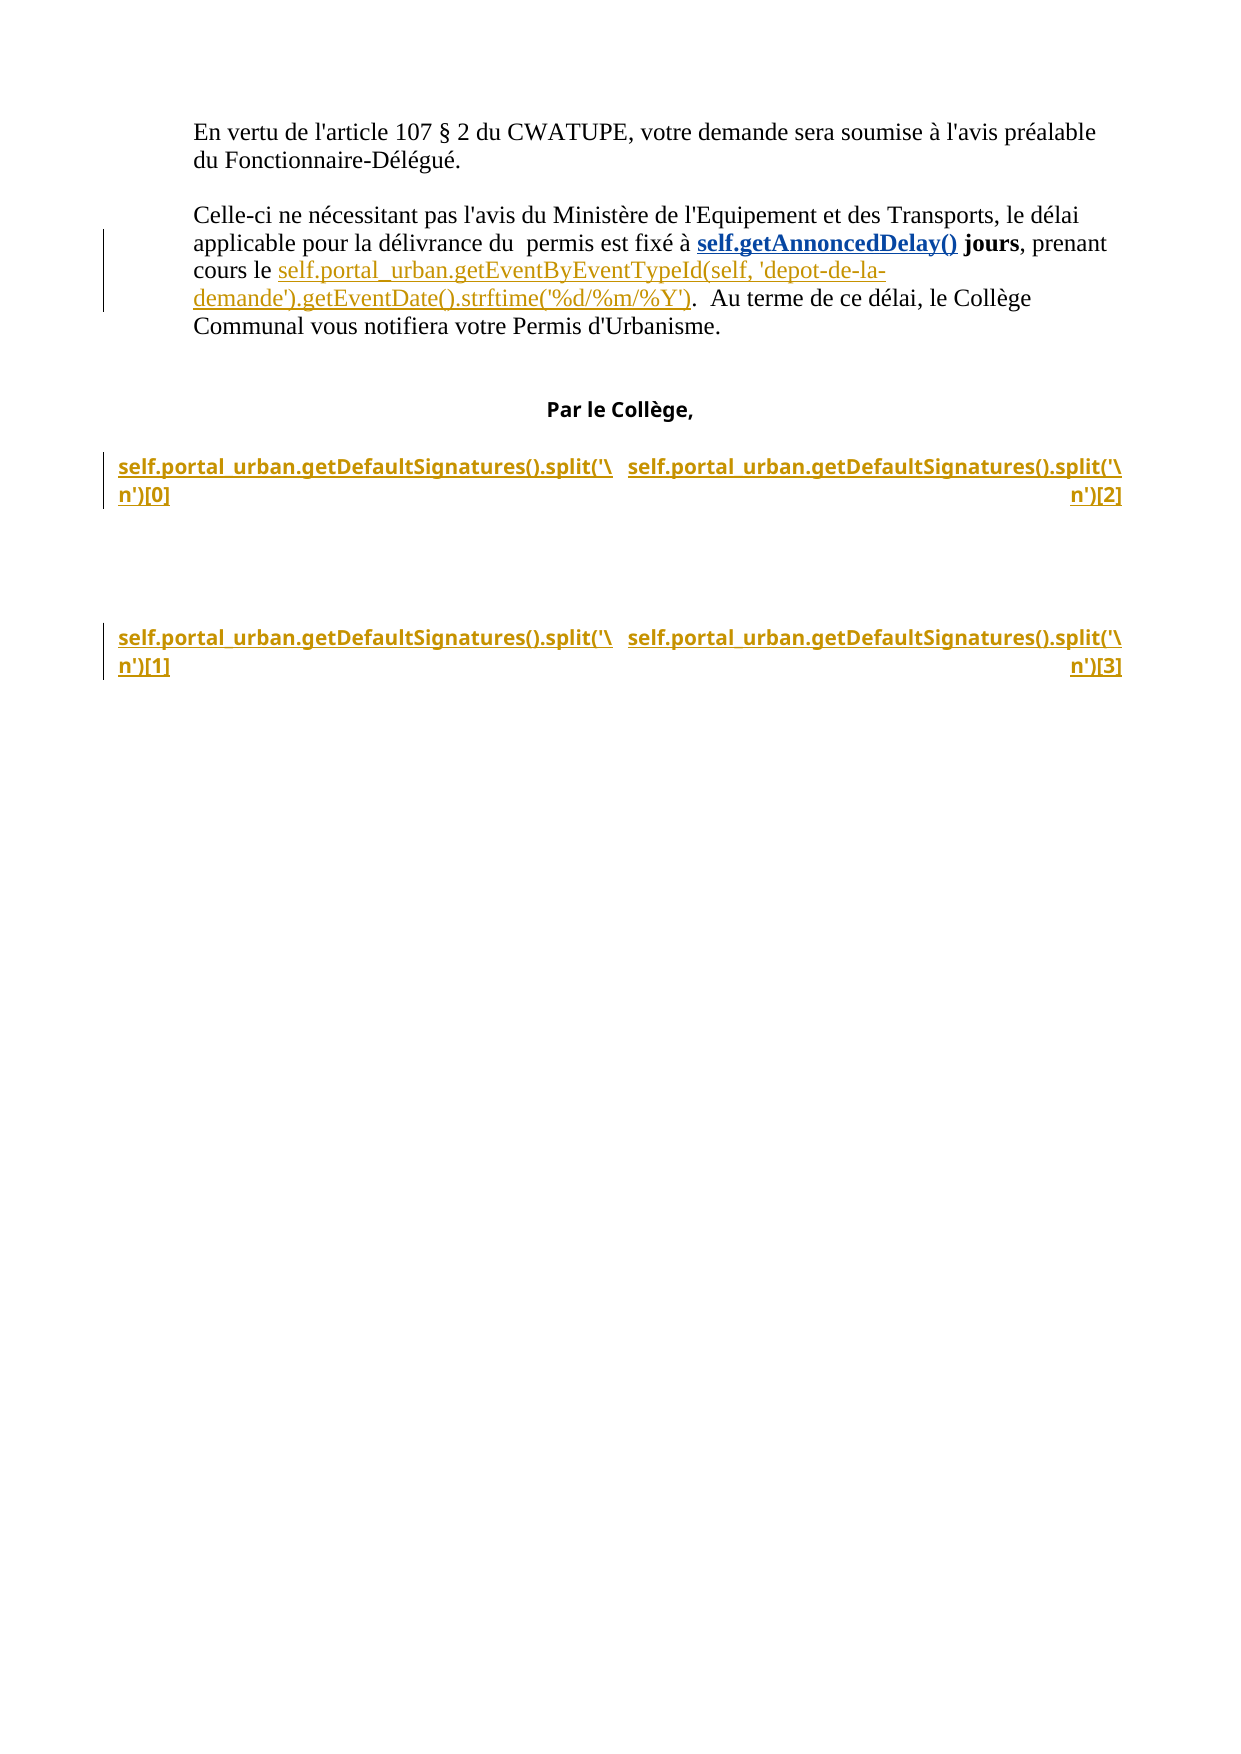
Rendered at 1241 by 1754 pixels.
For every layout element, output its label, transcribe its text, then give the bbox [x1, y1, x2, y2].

table_cell [118, 509, 620, 623]
table_cell [620, 509, 1122, 623]
table_header self.portal_urban.getDefaultSignatures().split('\n')[0] [118, 452, 620, 509]
text En vertu de l'article 107 § 2 du CWATUPE, votre demande sera soumise à l'avis préalable du Fonctionnaire-Délégué. Celle-ci ne nécessitant pas l'avis du Ministère de l'Equipement et des Transports, le délai applicable pour la délivrance du permis est fixé à self.getAnnoncedDelay() jours, prenant cours le self.portal_urban.getEventByEventTypeId(self, 'depot-de-la-demande').getEventDate().strftime('%d/%m/%Y'). Au terme de ce délai, le Collège Communal vous notifiera votre Permis d'Urbanisme. [193, 118, 1122, 367]
table_cell self.portal_urban.getDefaultSignatures().split('\n')[1] [118, 623, 620, 679]
table_cell self.portal_urban.getDefaultSignatures().split('\n')[3] [620, 623, 1122, 679]
table_header self.portal_urban.getDefaultSignatures().split('\n')[2] [620, 452, 1122, 509]
text Par le Collège, [118, 395, 1122, 424]
